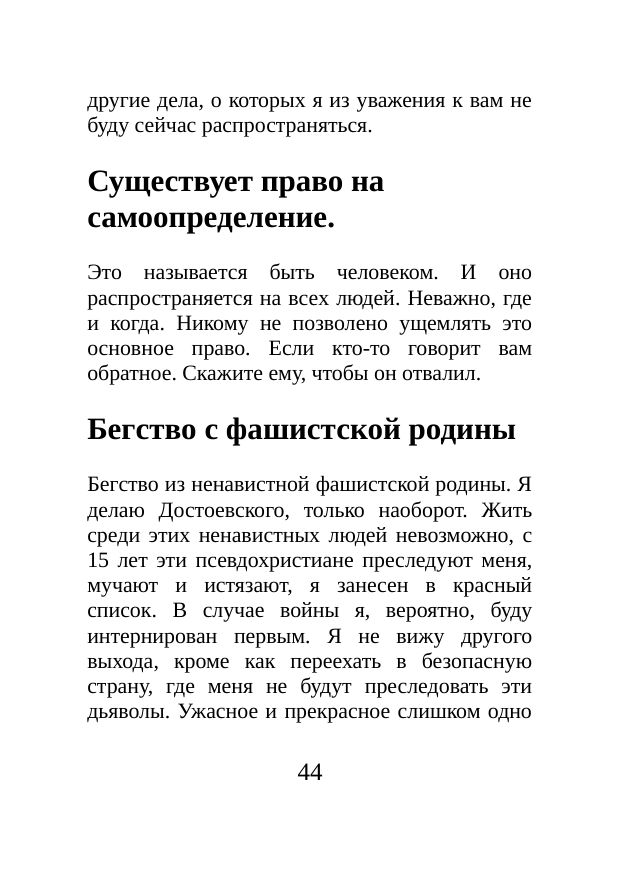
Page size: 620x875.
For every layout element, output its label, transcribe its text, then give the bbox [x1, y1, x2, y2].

text Бегство из ненавистной фашистской родины. Я делаю Достоевского, только наоборот. Жить среди этих ненавистных людей невозможно, с 15 лет эти псевдохристиане преследуют меня, мучают и истязают, я занесен в красный список. В случае войны я, вероятно, буду интернирован первым. Я не вижу другого выхода, кроме как переехать в безопасную страну, где меня не будут преследовать эти дьяволы. Ужасное и прекрасное слишком одно [87, 471, 532, 723]
text другие дела, о которых я из уважения к вам не буду сейчас распространяться. [87, 87, 532, 137]
text Это называется быть человеком. И оно распространяется на всех людей. Неважно, где и когда. Никому не позволено ущемлять это основное право. Если кто-то говорит вам обратное. Скажите ему, чтобы он отвалил. [87, 259, 532, 385]
text Бегство с фашистской родины [87, 411, 532, 446]
text Существует право на самоопределение. [87, 163, 532, 234]
